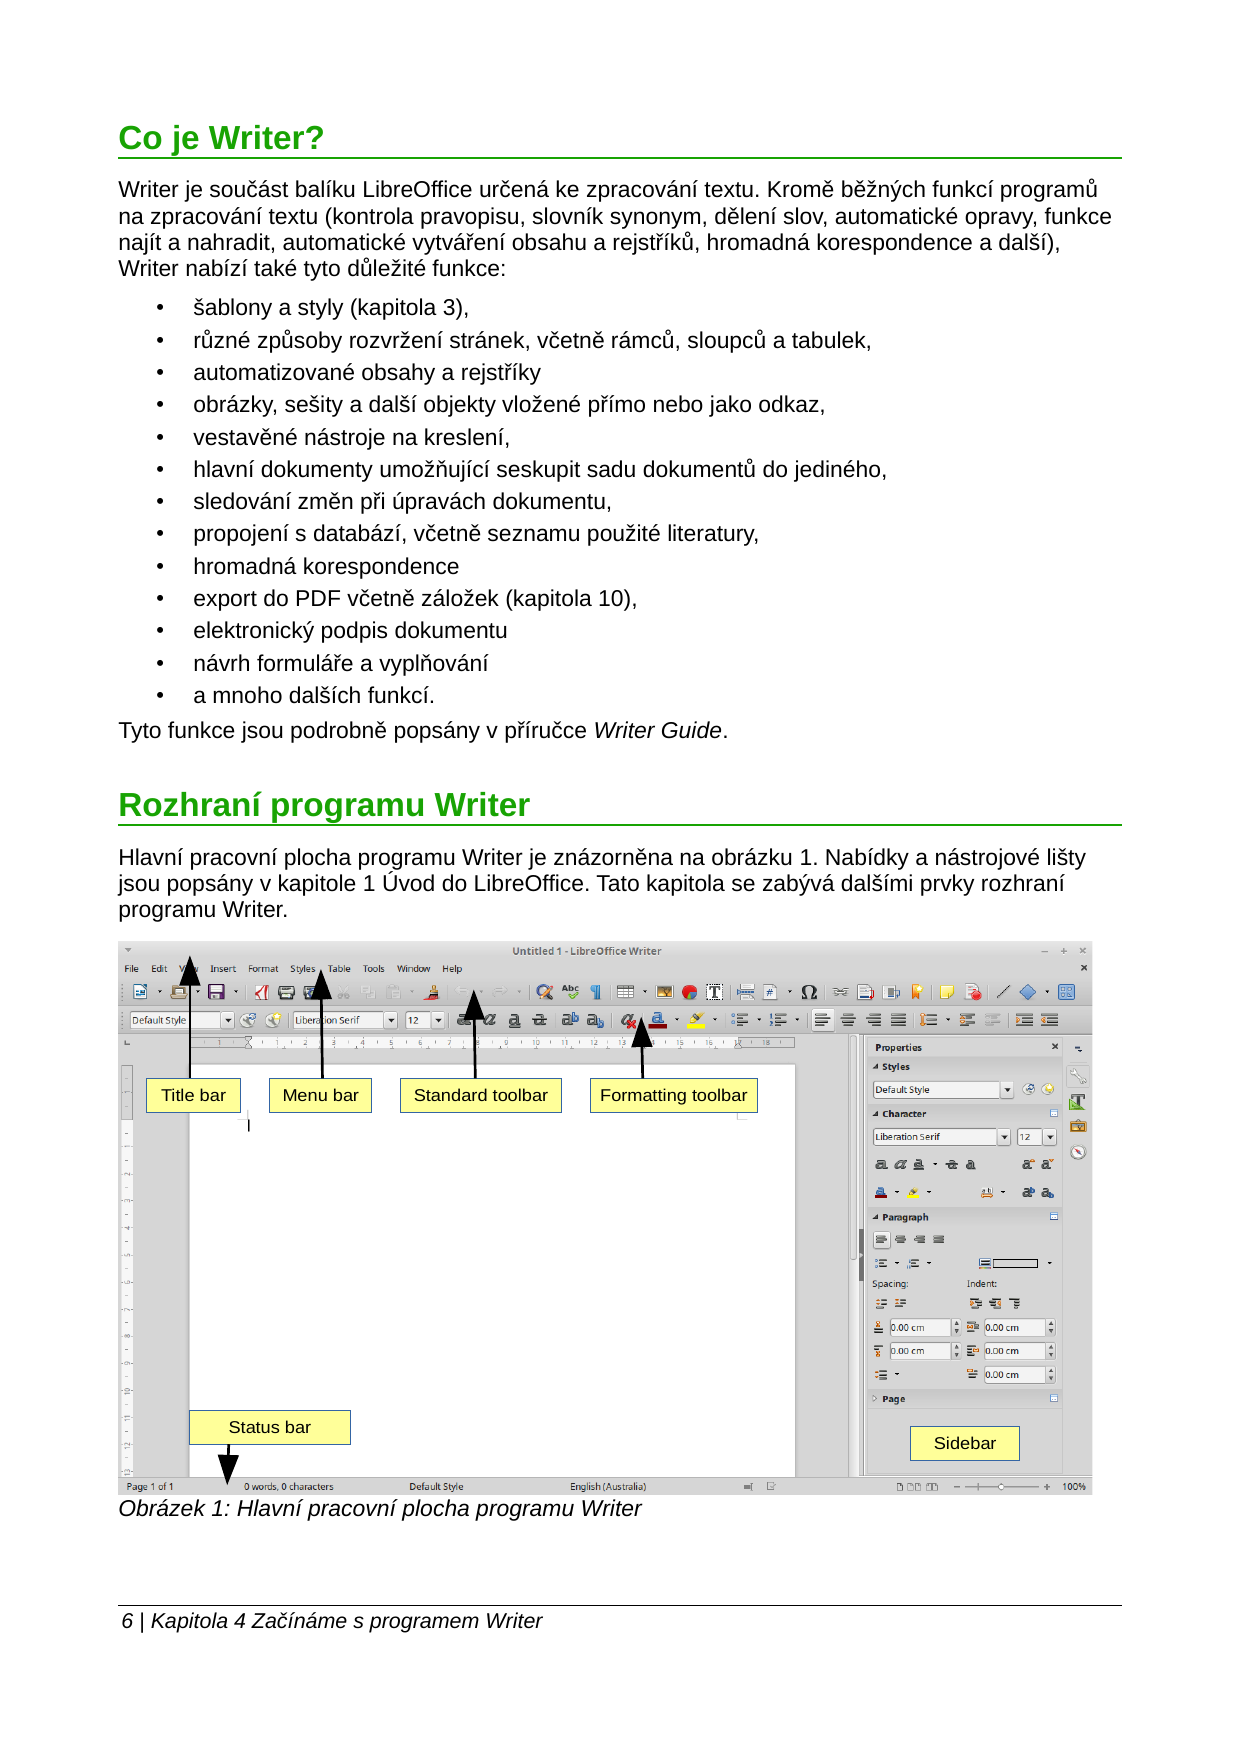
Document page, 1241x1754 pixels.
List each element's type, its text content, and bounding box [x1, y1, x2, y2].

subtitle Rozhraní programu Writer [118, 785, 1122, 824]
list vestavěné nástroje na kreslení, [156, 423, 1122, 450]
list hlavní dokumenty umožňující seskupit sadu dokumentů do jediného, [156, 456, 1122, 482]
list elektronický podpis dokumentu [156, 617, 1122, 643]
list návrh formuláře a vyplňování [156, 649, 1122, 676]
list automatizované obsahy a rejstříky [156, 359, 1122, 385]
text Writer je součást balíku LibreOffice určená ke zpracování textu. Kromě běžných funkcí programů na zpracování textu (kontrola pravopisu, slovník synonym, dělení slov, automatické opravy, funkce najít a nahradit, automatické vytváření obsahu a rejstříků, hromadná korespondence a další), Writer nabízí také tyto důležité funkce: [118, 176, 1122, 282]
subtitle Co je Writer? [118, 118, 1122, 157]
text Tyto funkce jsou podrobně popsány v příručce Writer Guide. [118, 717, 1122, 743]
list a mnoho dalších funkcí. [156, 682, 1122, 708]
list šablony a styly (kapitola 3), [156, 294, 1122, 321]
text Hlavní pracovní plocha programu Writer je znázorněna na obrázku 1. Nabídky a nástrojové lišty jsou popsány v kapitole 1 Úvod do LibreOffice. Tato kapitola se zabývá dalšími prvky rozhraní programu Writer. [118, 843, 1122, 923]
list export do PDF včetně záložek (kapitola 10), [156, 585, 1122, 611]
list sledování změn při úpravách dokumentu, [156, 488, 1122, 514]
text Obrázek 1: Hlavní pracovní plocha programu Writer [118, 1495, 1122, 1521]
list propojení s databází, včetně seznamu použité literatury, [156, 520, 1122, 547]
list hromadná korespondence [156, 553, 1122, 579]
list obrázky, sešity a další objekty vložené přímo nebo jako odkaz, [156, 391, 1122, 417]
list různé způsoby rozvržení stránek, včetně rámců, sloupců a tabulek, [156, 327, 1122, 353]
